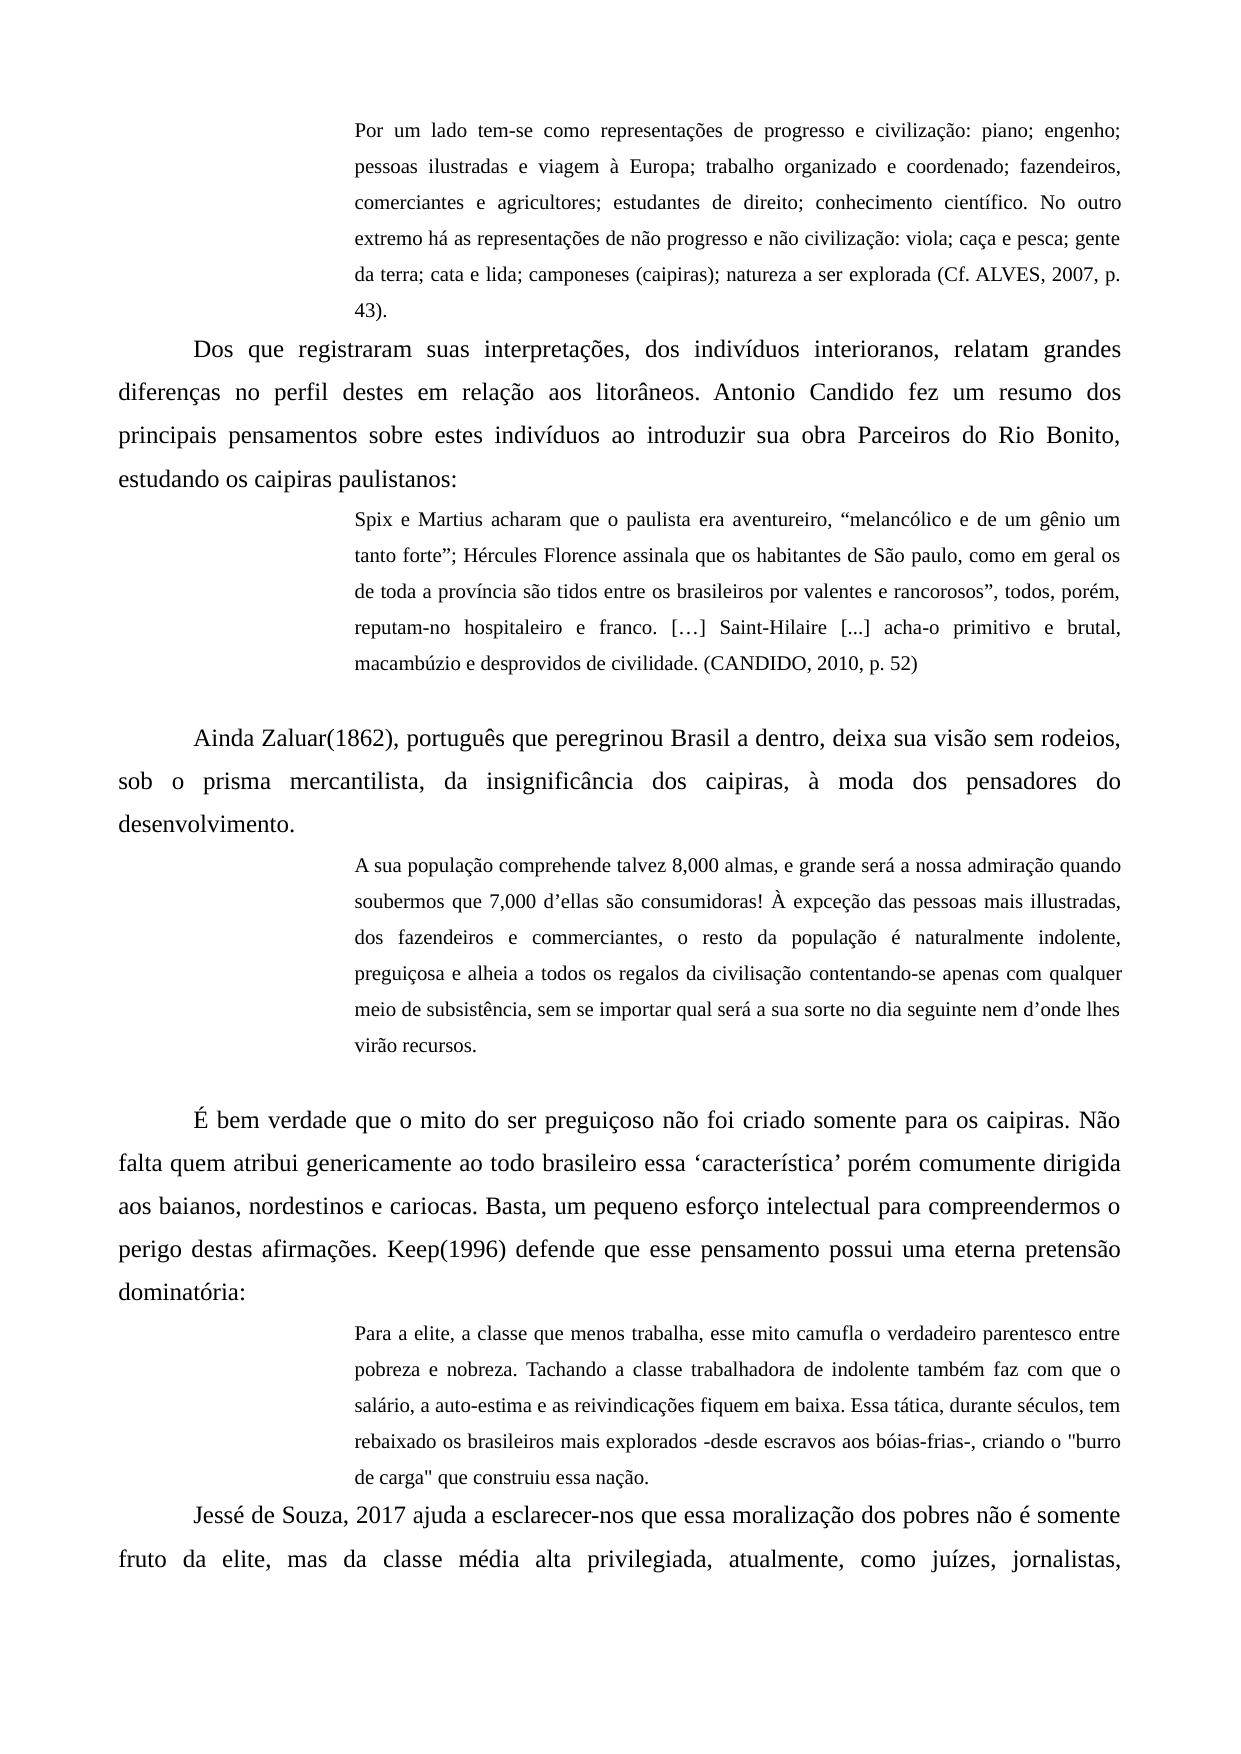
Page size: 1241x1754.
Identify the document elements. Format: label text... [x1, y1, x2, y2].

text Spix e Martius acharam que o paulista era aventureiro, “melancólico e de um gênio um tanto forte”; Hércules Florence assinala que os habitantes de São paulo, como em geral os de toda a província são tidos entre os brasileiros por valentes e rancorosos”, todos, porém, reputam-no hospitaleiro e franco. […] Saint-Hilaire [...] acha-o primitivo e brutal, macambúzio e desprovidos de civilidade. (CANDIDO, 2010, p. 52) [354, 507, 1122, 675]
text É bem verdade que o mito do ser preguiçoso não foi criado somente para os caipiras. Não falta quem atribui genericamente ao todo brasileiro essa ‘característica’ porém comumente dirigida aos baianos, nordestinos e cariocas. Basta, um pequeno esforço intelectual para compreendermos o perigo destas afirmações. Keep(1996) defende que esse pensamento possui uma eterna pretensão dominatória: [118, 1105, 1122, 1306]
text Ainda Zaluar(1862), português que peregrinou Brasil a dentro, deixa sua visão sem rodeios, sob o prisma mercantilista, da insignificância dos caipiras, à moda dos pensadores do desenvolvimento. [118, 723, 1122, 838]
text Dos que registraram suas interpretações, dos indivíduos interioranos, relatam grandes diferenças no perfil destes em relação aos litorâneos. Antonio Candido fez um resumo dos principais pensamentos sobre estes indivíduos ao introduzir sua obra Parceiros do Rio Bonito, estudando os caipiras paulistanos: [118, 334, 1122, 492]
text Para a elite, a classe que menos trabalha, esse mito camufla o verdadeiro parentesco entre pobreza e nobreza. Tachando a classe trabalhadora de indolente também faz com que o salário, a auto-estima e as reivindicações fiquem em baixa. Essa tática, durante séculos, tem rebaixado os brasileiros mais explorados -desde escravos aos bóias-frias-, criando o "burro de carga" que construiu essa nação. [354, 1320, 1122, 1489]
text Por um lado tem-se como representações de progresso e civilização: piano; engenho; pessoas ilustradas e viagem à Europa; trabalho organizado e coordenado; fazendeiros, comerciantes e agricultores; estudantes de direito; conhecimento científico. No outro extremo há as representações de não progresso e não civilização: viola; caça e pesca; gente da terra; cata e lida; camponeses (caipiras); natureza a ser explorada (Cf. ALVES, 2007, p. 43). [354, 118, 1122, 322]
text Jessé de Souza, 2017 ajuda a esclarecer-nos que essa moralização dos pobres não é somente fruto da elite, mas da classe média alta privilegiada, atualmente, como juízes, jornalistas, [118, 1501, 1122, 1572]
text A sua população comprehende talvez 8,000 almas, e grande será a nossa admiração quando soubermos que 7,000 d’ellas são consumidoras! À expceção das pessoas mais illustradas, dos fazendeiros e commerciantes, o resto da população é naturalmente indolente, preguiçosa e alheia a todos os regalos da civilisação contentando-se apenas com qualquer meio de subsistência, sem se importar qual será a sua sorte no dia seguinte nem d’onde lhes virão recursos. [354, 852, 1122, 1057]
